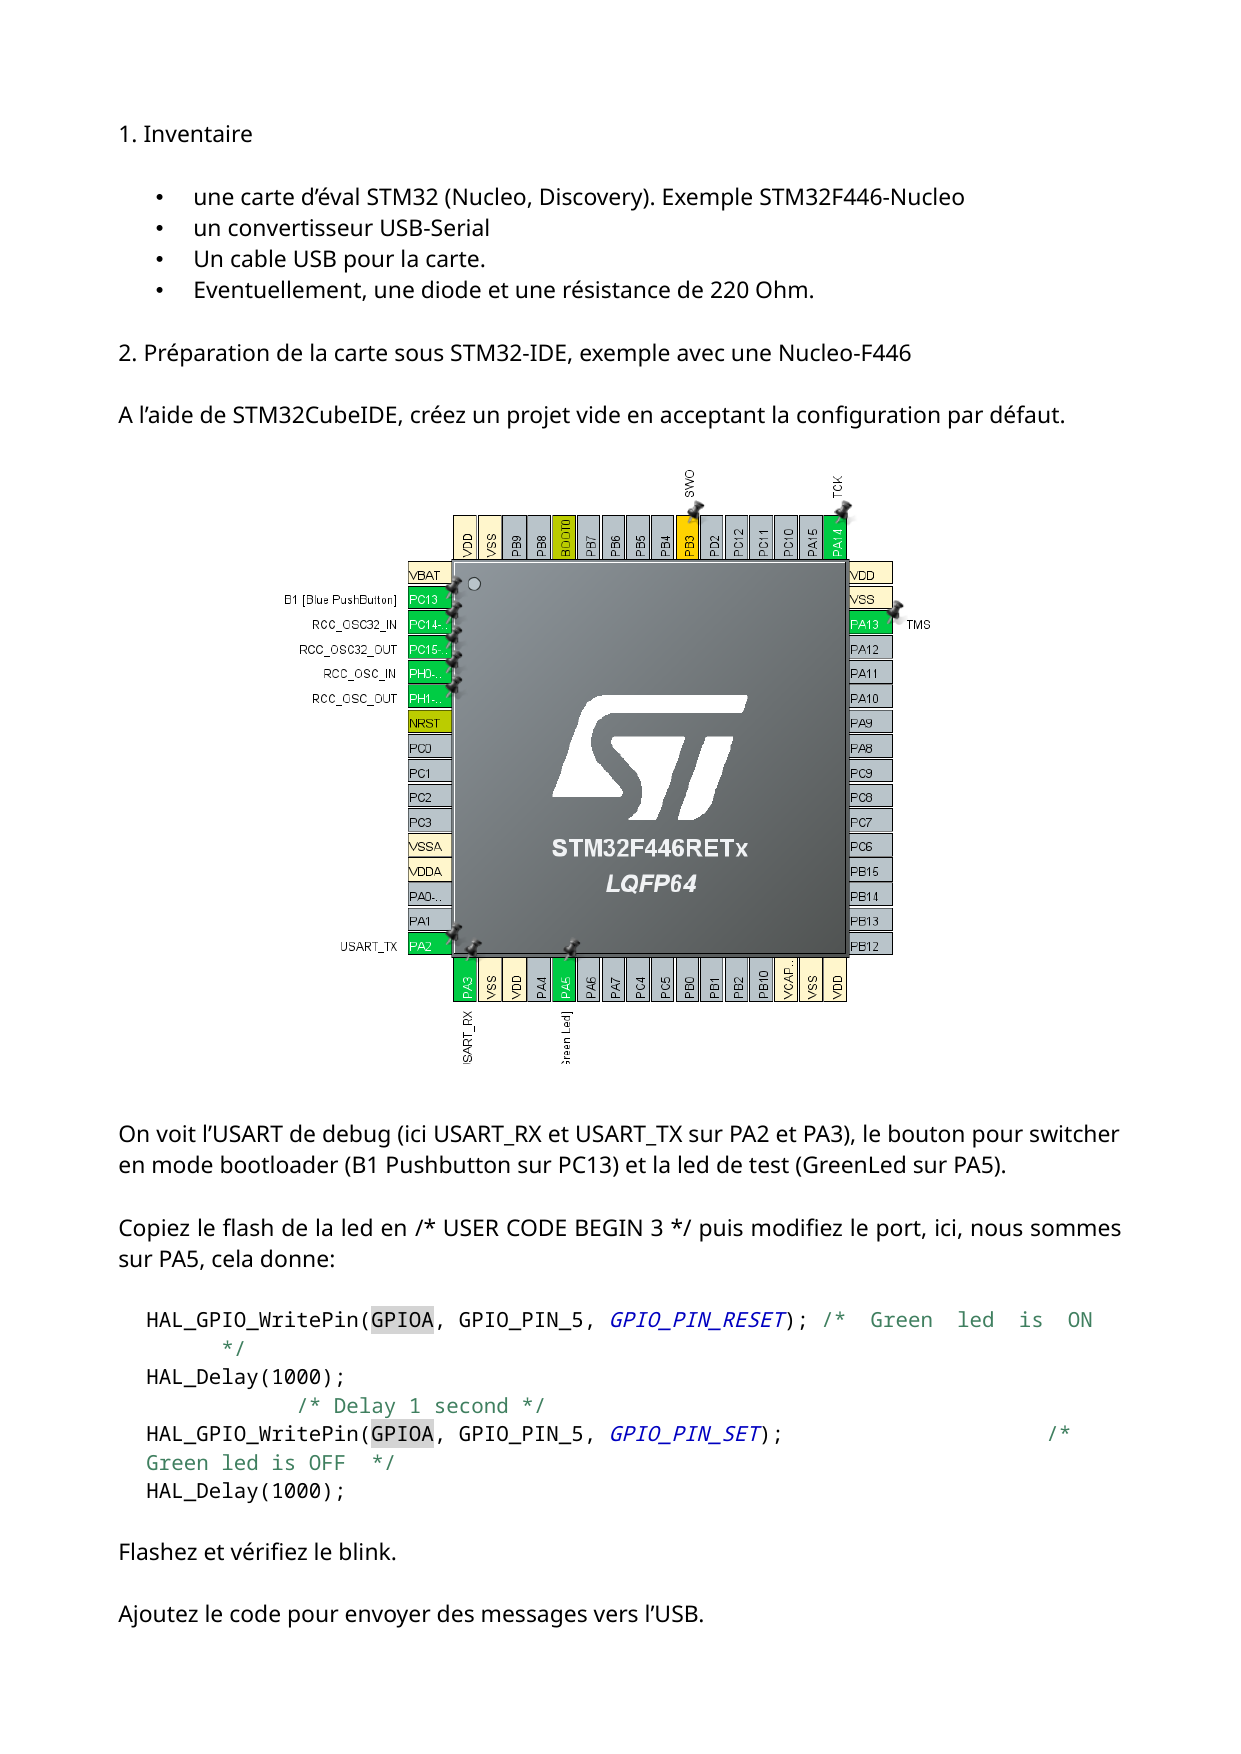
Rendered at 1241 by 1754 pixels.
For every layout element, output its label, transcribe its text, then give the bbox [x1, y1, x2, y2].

list Un cable USB pour la carte. [156, 243, 1122, 274]
list une carte d’éval STM32 (Nucleo, Discovery). Exemple STM32F446-Nucleo [156, 181, 1122, 212]
text Ajoutez le code pour envoyer des messages vers l’USB. [118, 1598, 1122, 1630]
text Flashez et vérifiez le blink. [118, 1536, 1122, 1567]
list Eventuellement, une diode et une résistance de 220 Ohm. [156, 274, 1122, 306]
text On voit l’USART de debug (ici USART_RX et USART_TX sur PA2 et PA3), le bouton pour switcher en mode bootloader (B1 Pushbutton sur PC13) et la led de test (GreenLed sur PA5). [118, 1118, 1122, 1181]
list un convertisseur USB-Serial [156, 212, 1122, 243]
text A l’aide de STM32CubeIDE, créez un projet vide en acceptant la configuration par défaut. [118, 399, 1122, 431]
text 2. Préparation de la carte sous STM32-IDE, exemple avec une Nucleo-F446 [118, 337, 1122, 368]
table_header HAL_GPIO_WritePin(GPIOA, GPIO_PIN_5, GPIO_PIN_RESET); /* Green led is ON */ HAL_Delay(1000); /* Delay 1 second */ HAL_GPIO_WritePin(GPIOA, GPIO_PIN_5, GPIO_PIN_SET); /* Green led is OFF */ HAL_Delay(1000); [146, 1306, 1093, 1505]
picture [265, 461, 976, 1072]
text 1. Inventaire [118, 118, 1122, 149]
table_header [118, 1306, 146, 1505]
text Copiez le flash de la led en /* USER CODE BEGIN 3 */ puis modifiez le port, ici, nous sommes sur PA5, cela donne: [118, 1212, 1122, 1274]
table_header [1093, 1306, 1123, 1505]
